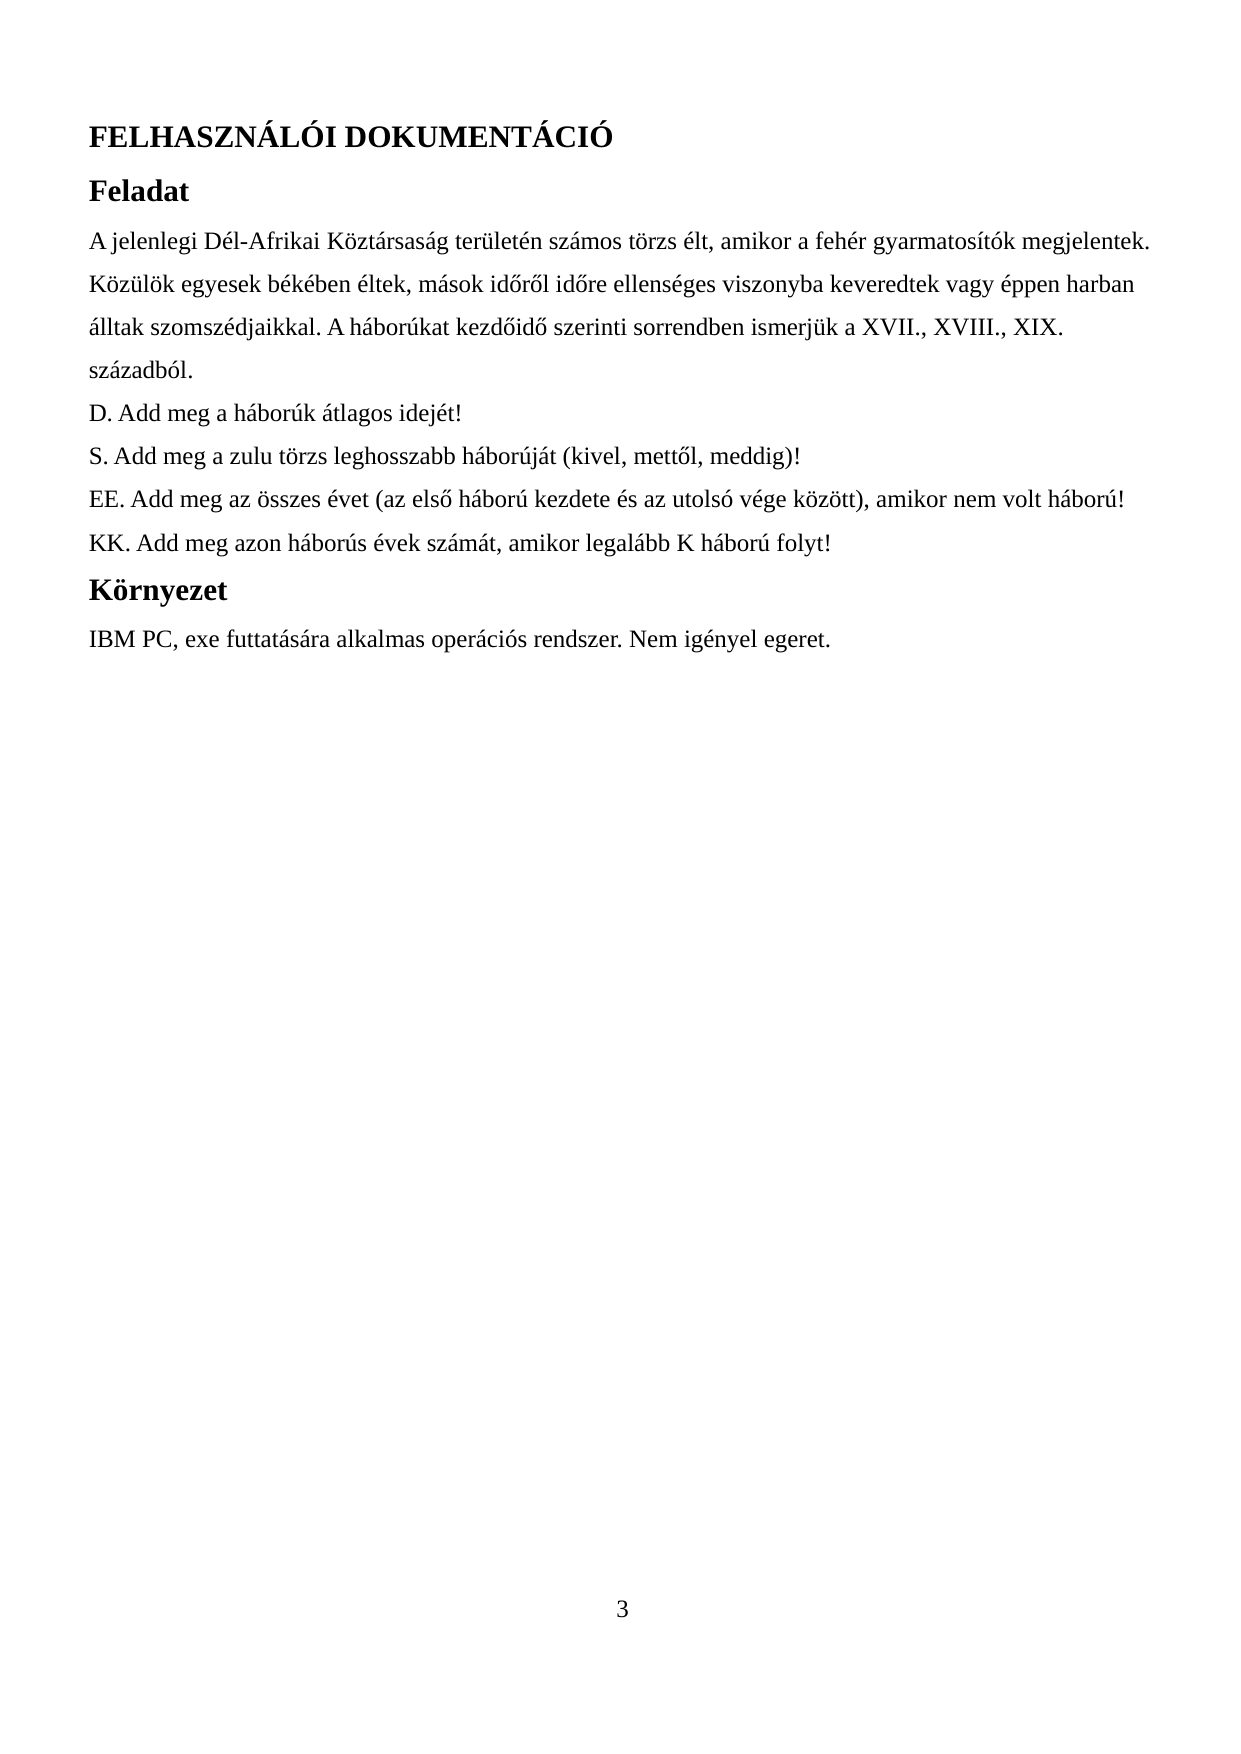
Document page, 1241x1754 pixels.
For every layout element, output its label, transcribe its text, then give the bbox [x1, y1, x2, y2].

text IBM PC, exe futtatására alkalmas operációs rendszer. Nem igényel egeret. [88, 624, 1156, 653]
text KK. Add meg azon háborús évek számát, amikor legalább K háború folyt! [88, 528, 1156, 556]
text Környezet [88, 571, 1156, 607]
text Feladat [88, 172, 1156, 208]
text D. Add meg a háborúk átlagos idejét! [88, 398, 1156, 427]
text S. Add meg a zulu törzs leghosszabb háborúját (kivel, mettől, meddig)! [88, 441, 1156, 470]
text FELHASZNÁLÓI DOKUMENTÁCIÓ [88, 118, 1156, 154]
text A jelenlegi Dél-Afrikai Köztársaság területén számos törzs élt, amikor a fehér gyarmatosítók megjelentek. Közülök egyesek békében éltek, mások időről időre ellenséges viszonyba keveredtek vagy éppen harban álltak szomszédjaikkal. A háborúkat kezdőidő szerinti sorrendben ismerjük a XVII., XVIII., XIX. századból. [88, 226, 1156, 384]
text EE. Add meg az összes évet (az első háború kezdete és az utolsó vége között), amikor nem volt háború! [88, 484, 1156, 513]
